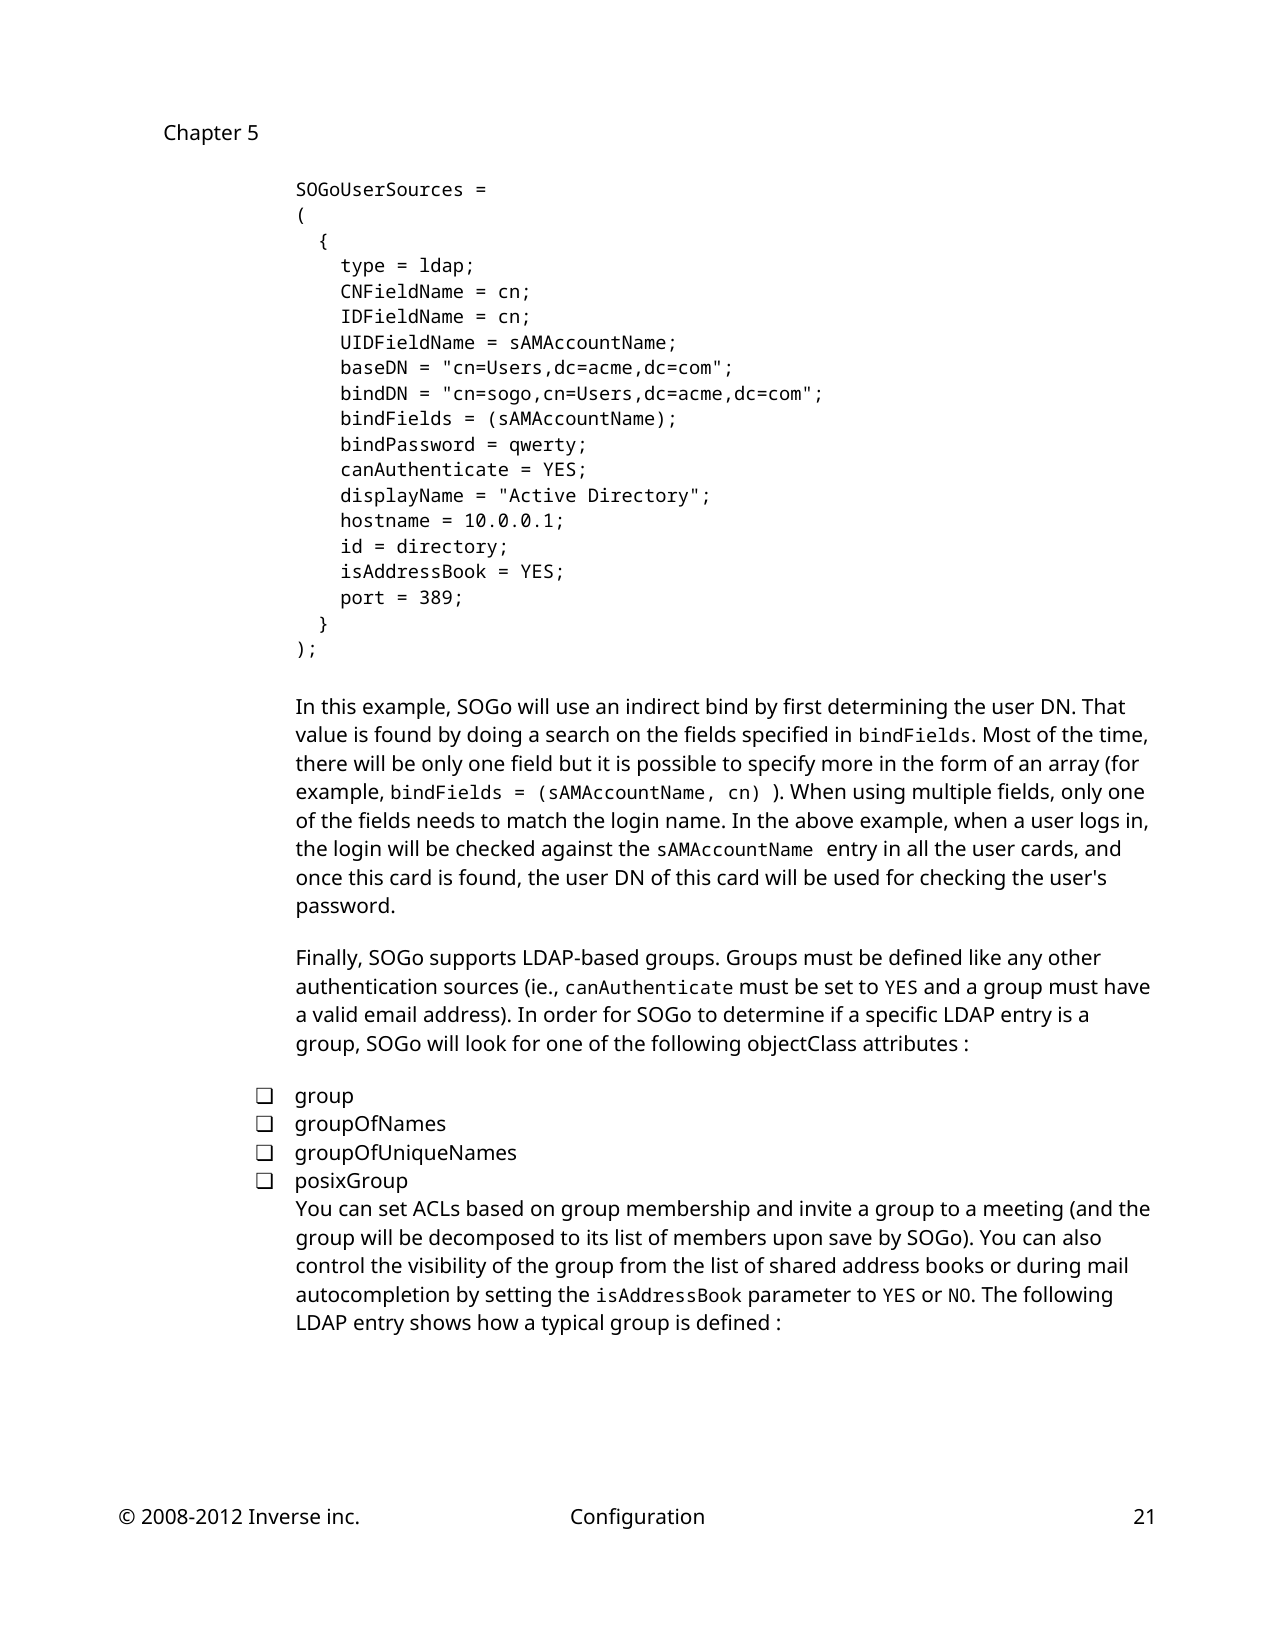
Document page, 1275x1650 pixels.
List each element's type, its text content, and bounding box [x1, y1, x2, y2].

text IDFieldName = cn; [295, 304, 1157, 329]
list ❏ groupOfUniqueNames [255, 1138, 1157, 1166]
text SOGoUserSources = [295, 176, 1157, 202]
text type = ldap; [295, 253, 1157, 278]
text In this example, SOGo will use an indirect bind by first determining the user DN. That value is found by doing a search on the fields specified in bindFields. Most of the time, there will be only one field but it is possible to specify more in the form of an array (for example, bindFields = (sAMAccountName, cn) ). When using multiple fields, only one of the fields needs to match the login name. In the above example, when a user logs in, the login will be checked against the sAMAccountName entry in all the user cards, and once this card is found, the user DN of this card will be used for checking the user's password. [295, 692, 1157, 920]
text { [295, 227, 1157, 253]
text bindDN = "cn=sogo,cn=Users,dc=acme,dc=com"; [295, 380, 1157, 406]
text Finally, SOGo supports LDAP-based groups. Groups must be defined like any other authentication sources (ie., canAuthenticate must be set to YES and a group must have a valid email address). In order for SOGo to determine if a specific LDAP entry is a group, SOGo will look for one of the following objectClass attributes : [295, 943, 1157, 1057]
text ); [295, 635, 1157, 661]
text ( [295, 202, 1157, 227]
text baseDN = "cn=Users,dc=acme,dc=com"; [295, 355, 1157, 380]
text isAddressBook = YES; [295, 559, 1157, 584]
text CNFieldName = cn; [295, 278, 1157, 304]
list ❏ groupOfNames [255, 1109, 1157, 1138]
text id = directory; [295, 533, 1157, 559]
text canAuthenticate = YES; [295, 457, 1157, 482]
text bindFields = (sAMAccountName); [295, 406, 1157, 431]
text port = 389; [295, 584, 1157, 610]
text displayName = "Active Directory"; [295, 482, 1157, 508]
text UIDFieldName = sAMAccountName; [295, 329, 1157, 355]
text hostname = 10.0.0.1; [295, 508, 1157, 533]
list ❏ group [255, 1081, 1157, 1109]
list ❏ posixGroup [255, 1166, 1157, 1194]
text bindPassword = qwerty; [295, 431, 1157, 457]
text You can set ACLs based on group membership and invite a group to a meeting (and the group will be decomposed to its list of members upon save by SOGo). You can also control the visibility of the group from the list of shared address books or during mail autocompletion by setting the isAddressBook parameter to YES or NO. The following LDAP entry shows how a typical group is defined : [295, 1194, 1157, 1337]
text } [295, 610, 1157, 635]
